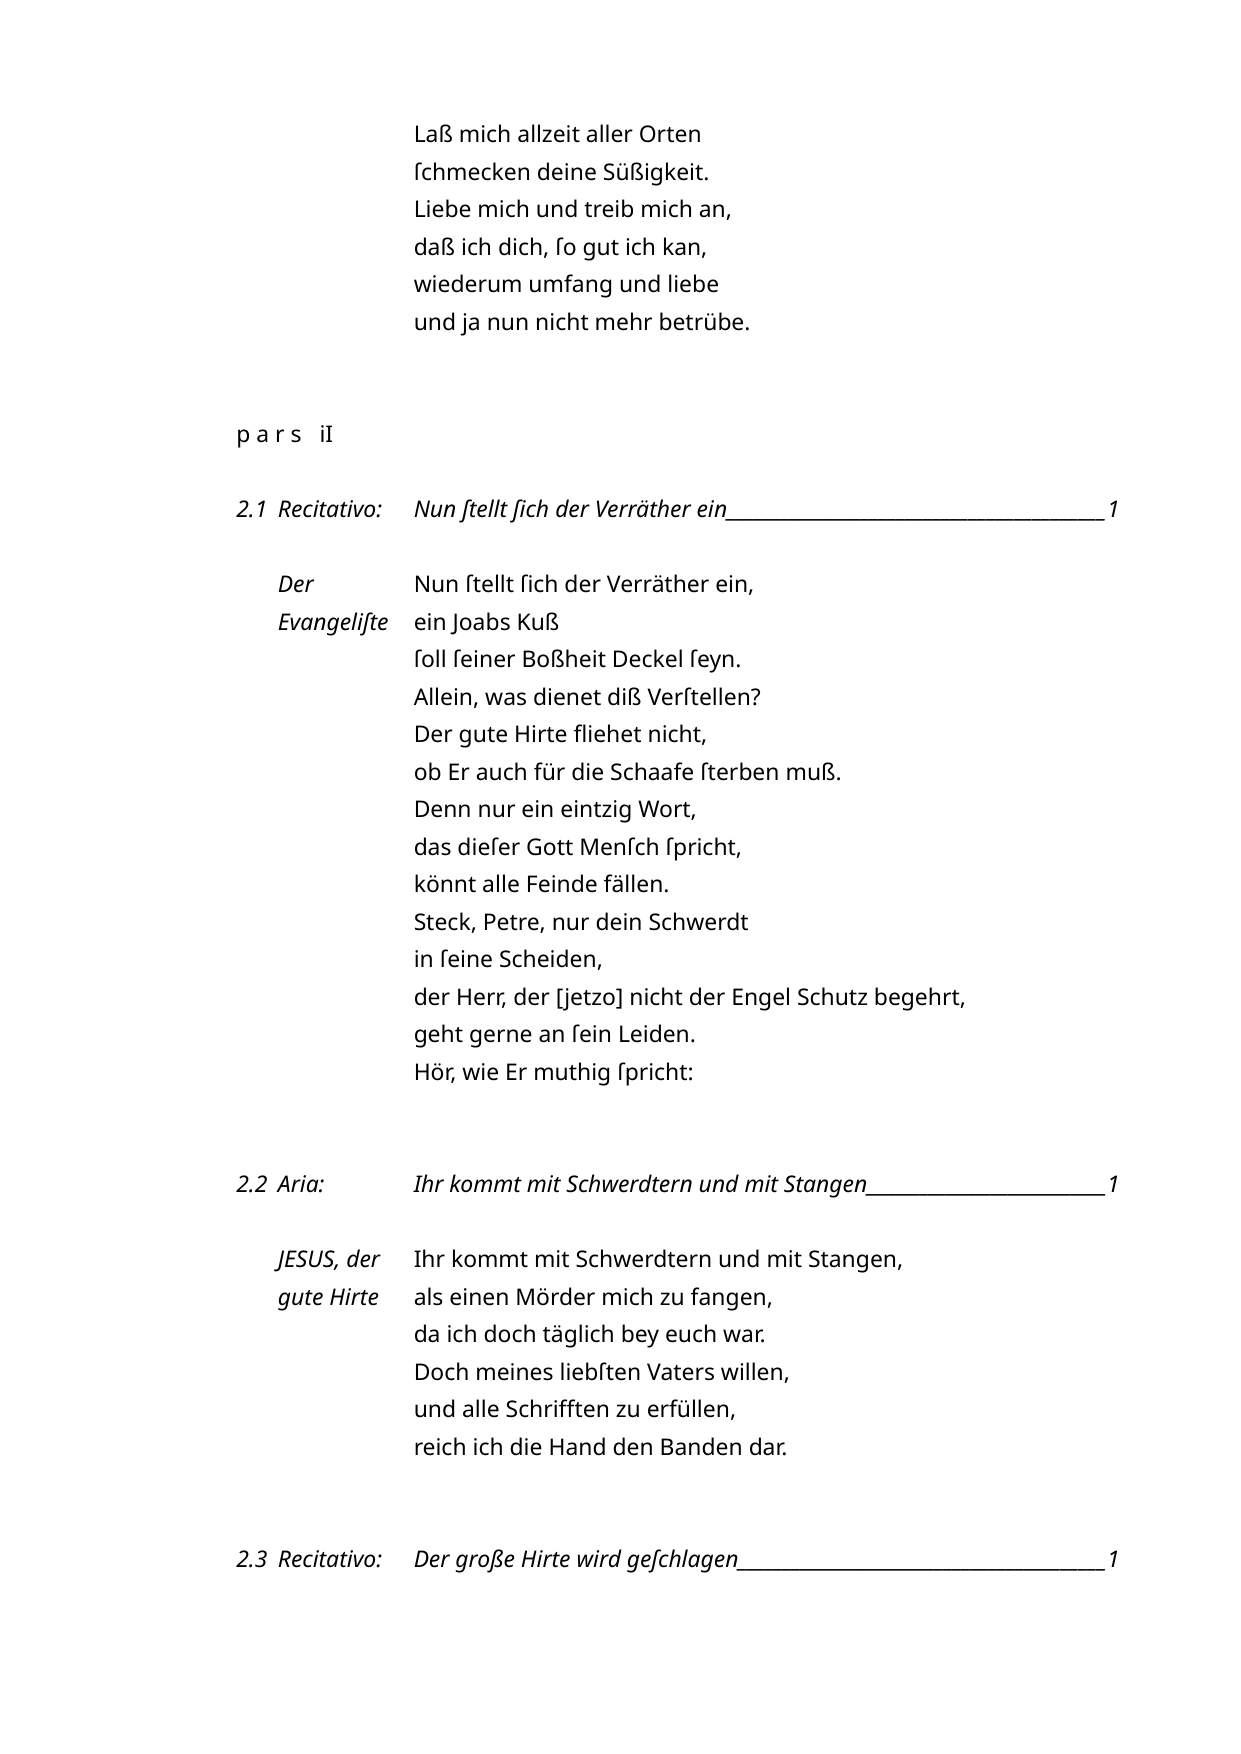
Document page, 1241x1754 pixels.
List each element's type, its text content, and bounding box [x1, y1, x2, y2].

text 2.3 Recitativo: Der große Hirte wird geſchlagen 1 Der Der große Hirte wird geſchlagen, Evangeliſte darum zerſtreut die Heerde ſich. Selbſt Petrus, der ein Felß und Stein an Muth, Verſtand und Treu wolt ſeyn, läßt ſich aus Furcht verjagen. [236, 1543, 1122, 1612]
text p a r s iI [236, 418, 1122, 449]
text 2.2 Aria: Ihr kommt mit Schwerdtern und mit Stangen 1 JESUS, der Ihr kommt mit Schwerdtern und mit Stangen, gute Hirte als einen Mörder mich zu fangen, da ich doch täglich bey euch war. Doch meines liebſten Vaters willen, und alle Schrifften zu erfüllen, reich ich die Hand den Banden dar. [236, 1168, 1122, 1462]
text 1.25 Choral: Wären tauſend Welt zu finden 1 Chor Wären tauſend Welt zu finden von dem Höchſten zugericht, und du hätteſt alle Sünden, ſo darinnen ſind, verricht, wär es doch noch lange nicht ſo viel, daß das helle Licht Seiner Gnade hier auf Erden dadurch könnt erlöſchet werden. Mein Gott, öffne mir die Pforten ſolcher Wohlgewogenheit. Laß mich allzeit aller Orten ſchmecken deine Süßigkeit. Liebe mich und treib mich an, daß ich dich, ſo gut ich kan, wiederum umfang und liebe und ja nun nicht mehr betrübe. [236, 118, 1122, 337]
text 2.1 Recitativo: Nun ſtellt ſich der Verräther ein 1 Der Nun ſtellt ſich der Verräther ein, Evangeliſte ein Joabs Kuß ſoll ſeiner Boßheit Deckel ſeyn. Allein, was dienet diß Verſtellen? Der gute Hirte fliehet nicht, ob Er auch für die Schaafe ſterben muß. Denn nur ein eintzig Wort, das dieſer Gott Menſch ſpricht, könnt alle Feinde fällen. Steck, Petre, nur dein Schwerdt in ſeine Scheiden, der Herr, der [jetzo] nicht der Engel Schutz begehrt, geht gerne an ſein Leiden. Hör, wie Er muthig ſpricht: [236, 493, 1122, 1087]
